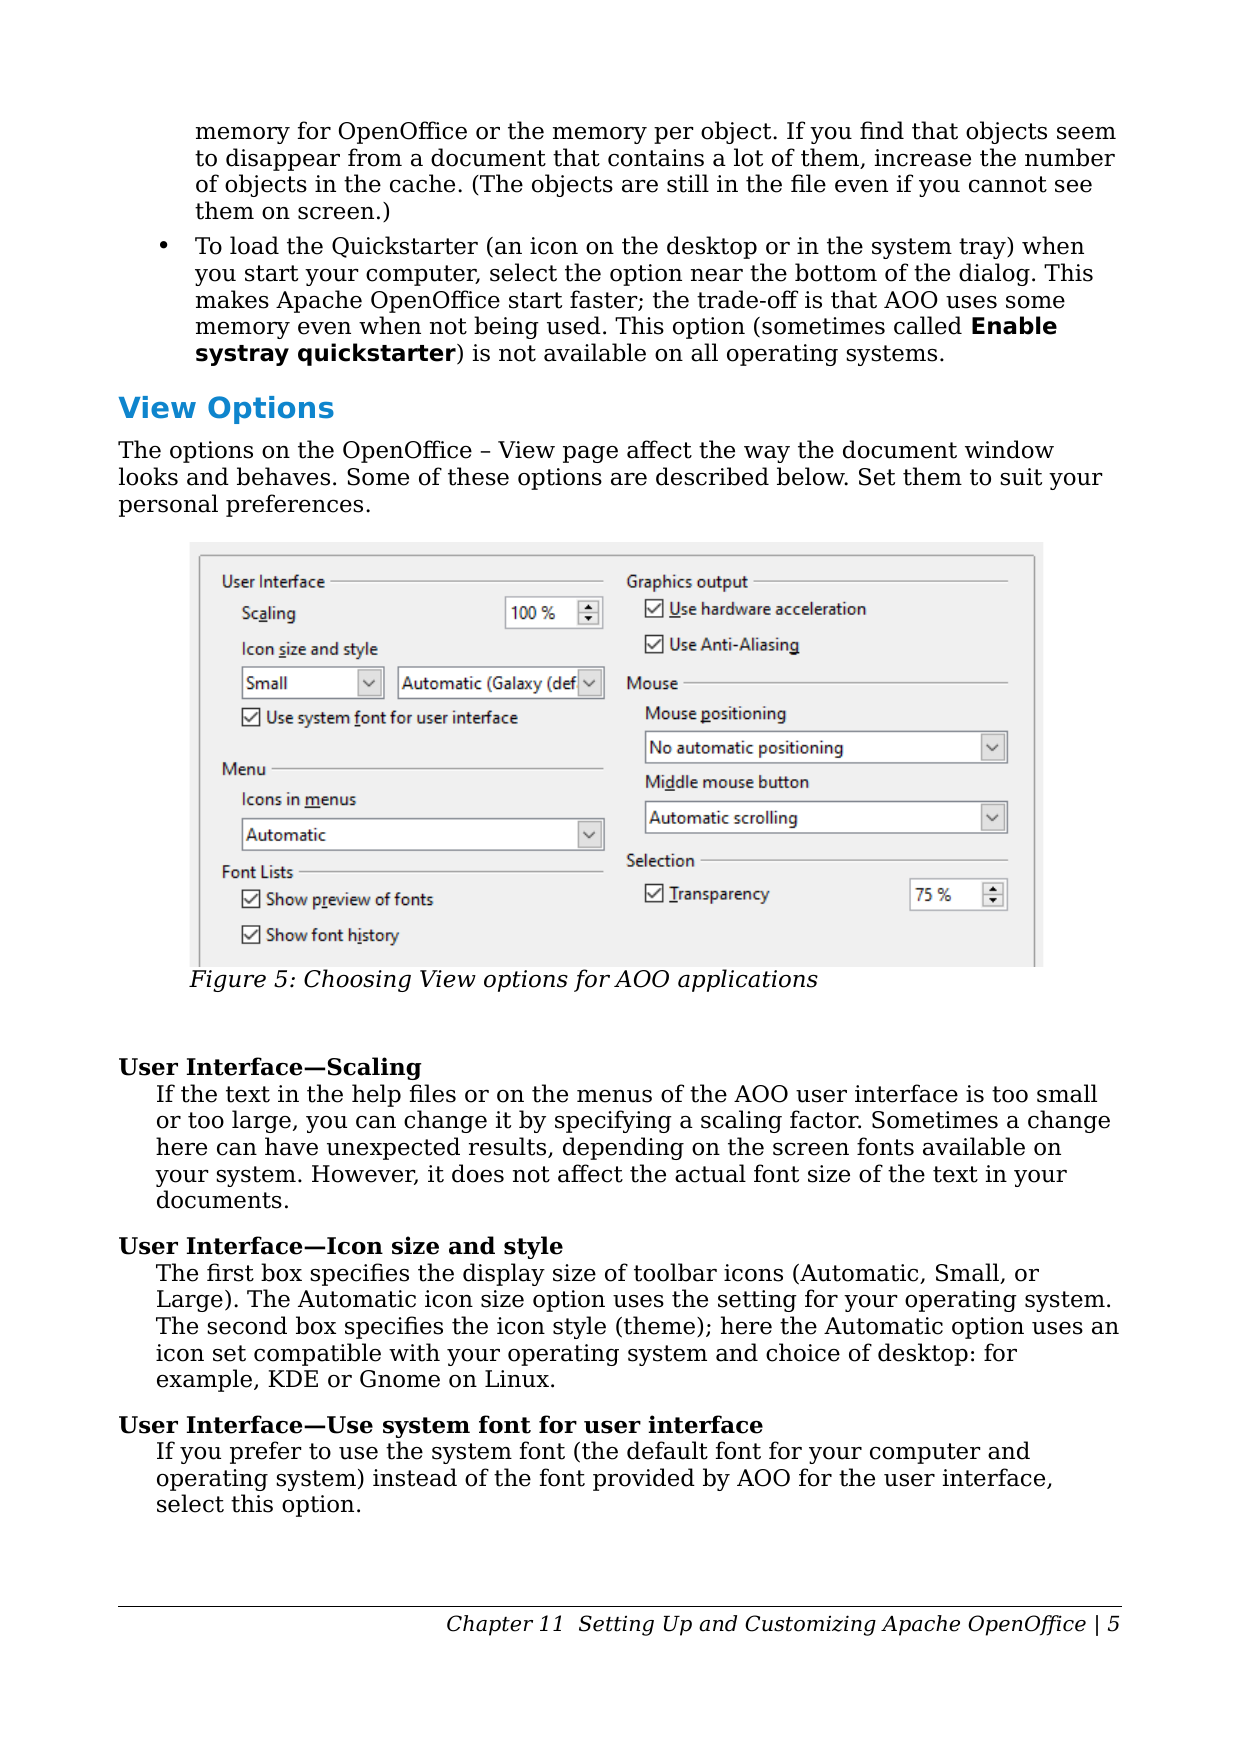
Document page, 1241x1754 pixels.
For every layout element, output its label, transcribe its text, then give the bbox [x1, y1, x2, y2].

text If the text in the help files or on the menus of the AOO user interface is too small or too large, you can change it by specifying a scaling factor. Sometimes a change here can have unexpected results, depending on the screen fonts available on your system. However, it does not affect the actual font size of the text in your documents. [156, 1081, 1122, 1214]
text The first box specifies the display size of toolbar icons (Automatic, Small, or Large). The Automatic icon size option uses the setting for your operating system. The second box specifies the icon style (theme); here the Automatic option uses an icon set compatible with your operating system and choice of desktop: for example, KDE or Gnome on Linux. [156, 1260, 1122, 1393]
list memory for OpenOffice or the memory per object. If you find that objects seem to disappear from a document that contains a lot of them, increase the number of objects in the cache. (The objects are still in the file even if you cannot see them on screen.) [156, 118, 1122, 225]
text User Interface—Use system font for user interface [118, 1411, 1122, 1438]
text User Interface—Scaling [118, 1054, 1122, 1081]
picture [189, 542, 1044, 967]
text If you prefer to use the system font (the default font for your computer and operating system) instead of the font provided by AOO for the user interface, select this option. [156, 1438, 1122, 1518]
text Figure 5: Choosing View options for AOO applications [189, 967, 1043, 993]
text The options on the OpenOffice – View page affect the way the document window looks and behaves. Some of these options are described below. Set them to suit your personal preferences. [118, 437, 1122, 517]
subtitle View Options [118, 391, 1122, 425]
text User Interface—Icon size and style [118, 1233, 1122, 1260]
list To load the Quickstarter (an icon on the desktop or in the system tray) when you start your computer, select the option near the bottom of the dialog. This makes Apache OpenOffice start faster; the trade-off is that AOO uses some memory even when not being used. This option (sometimes called Enable systray quickstarter) is not available on all operating systems. [156, 231, 1122, 367]
